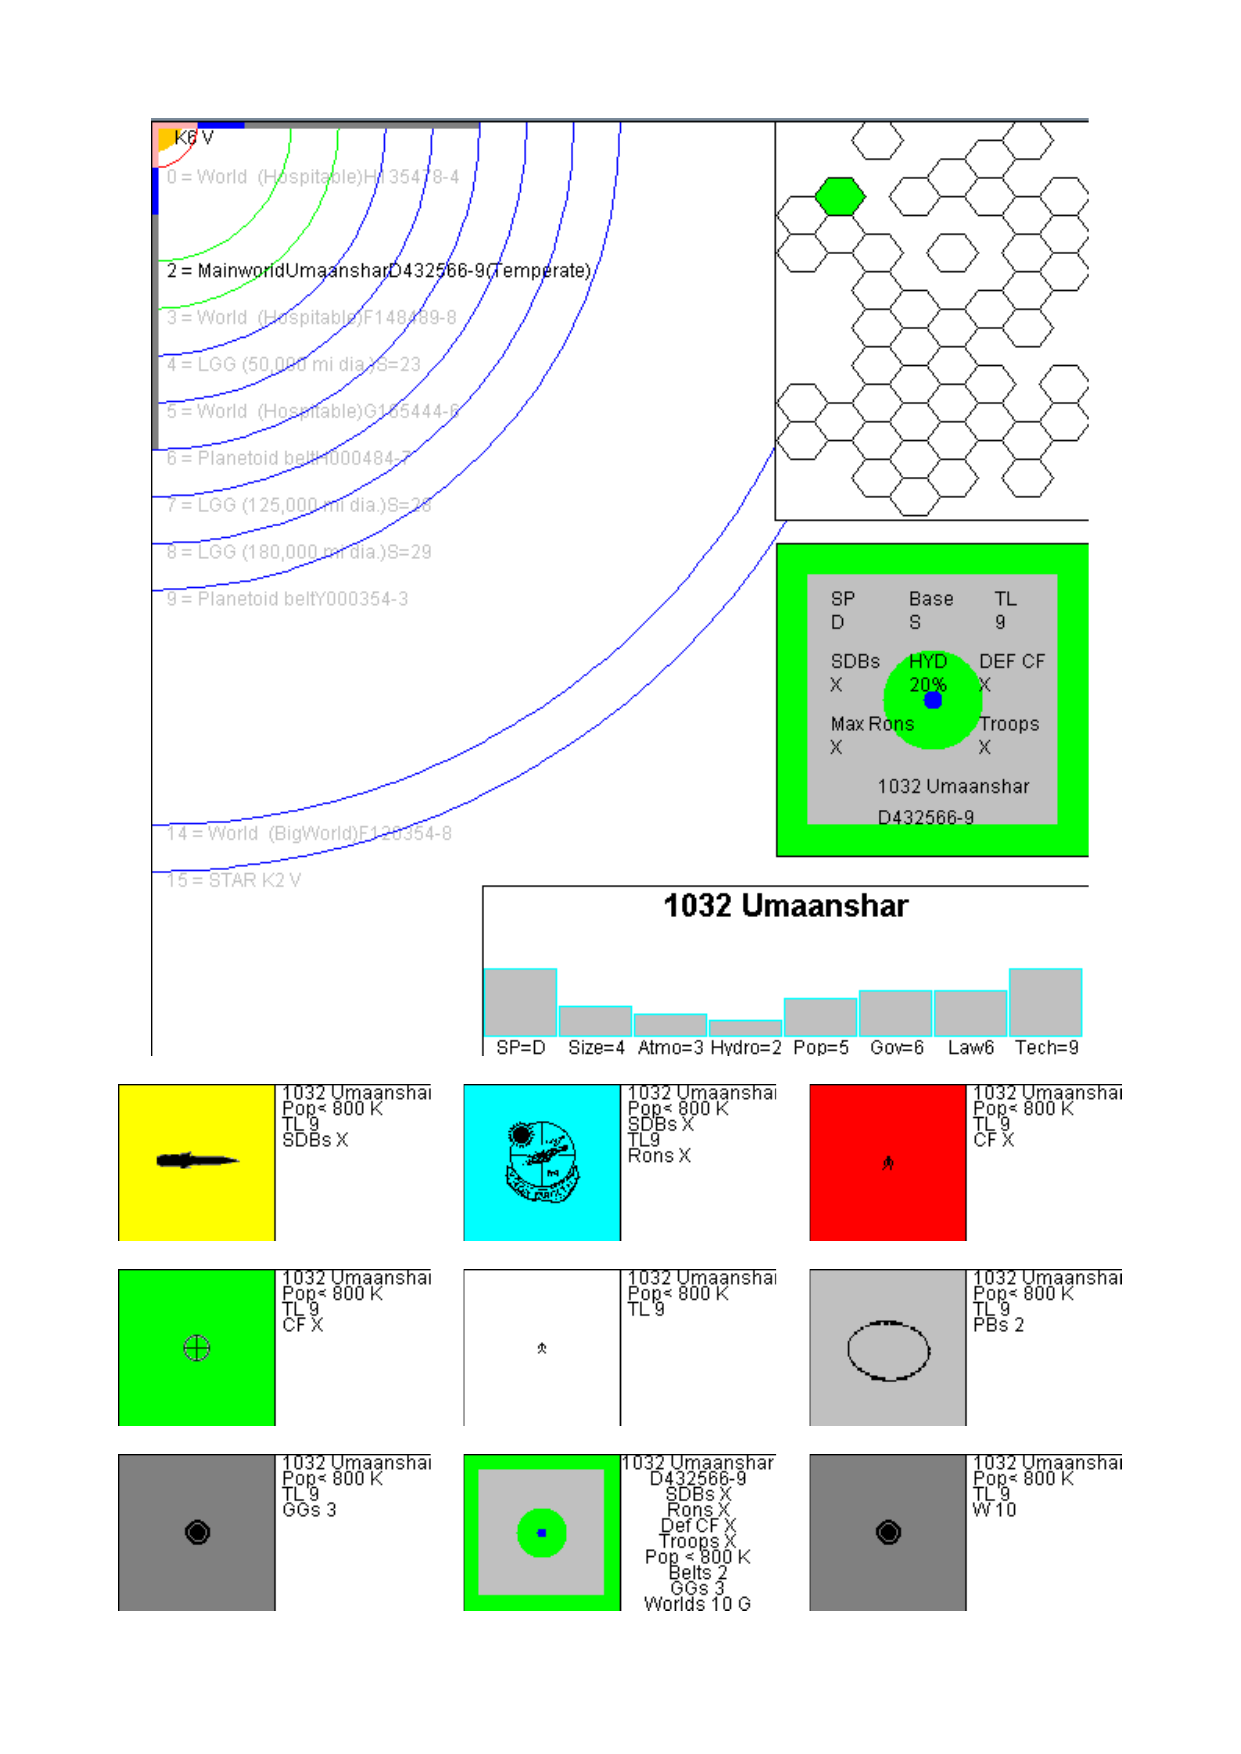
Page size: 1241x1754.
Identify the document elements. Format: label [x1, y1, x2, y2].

picture [463, 1269, 777, 1426]
picture [809, 1084, 1122, 1241]
picture [118, 1269, 431, 1426]
picture [118, 1454, 431, 1611]
picture [151, 118, 1089, 1056]
picture [809, 1454, 1122, 1611]
picture [463, 1454, 777, 1611]
picture [463, 1084, 777, 1241]
picture [809, 1269, 1122, 1426]
picture [118, 1084, 431, 1241]
